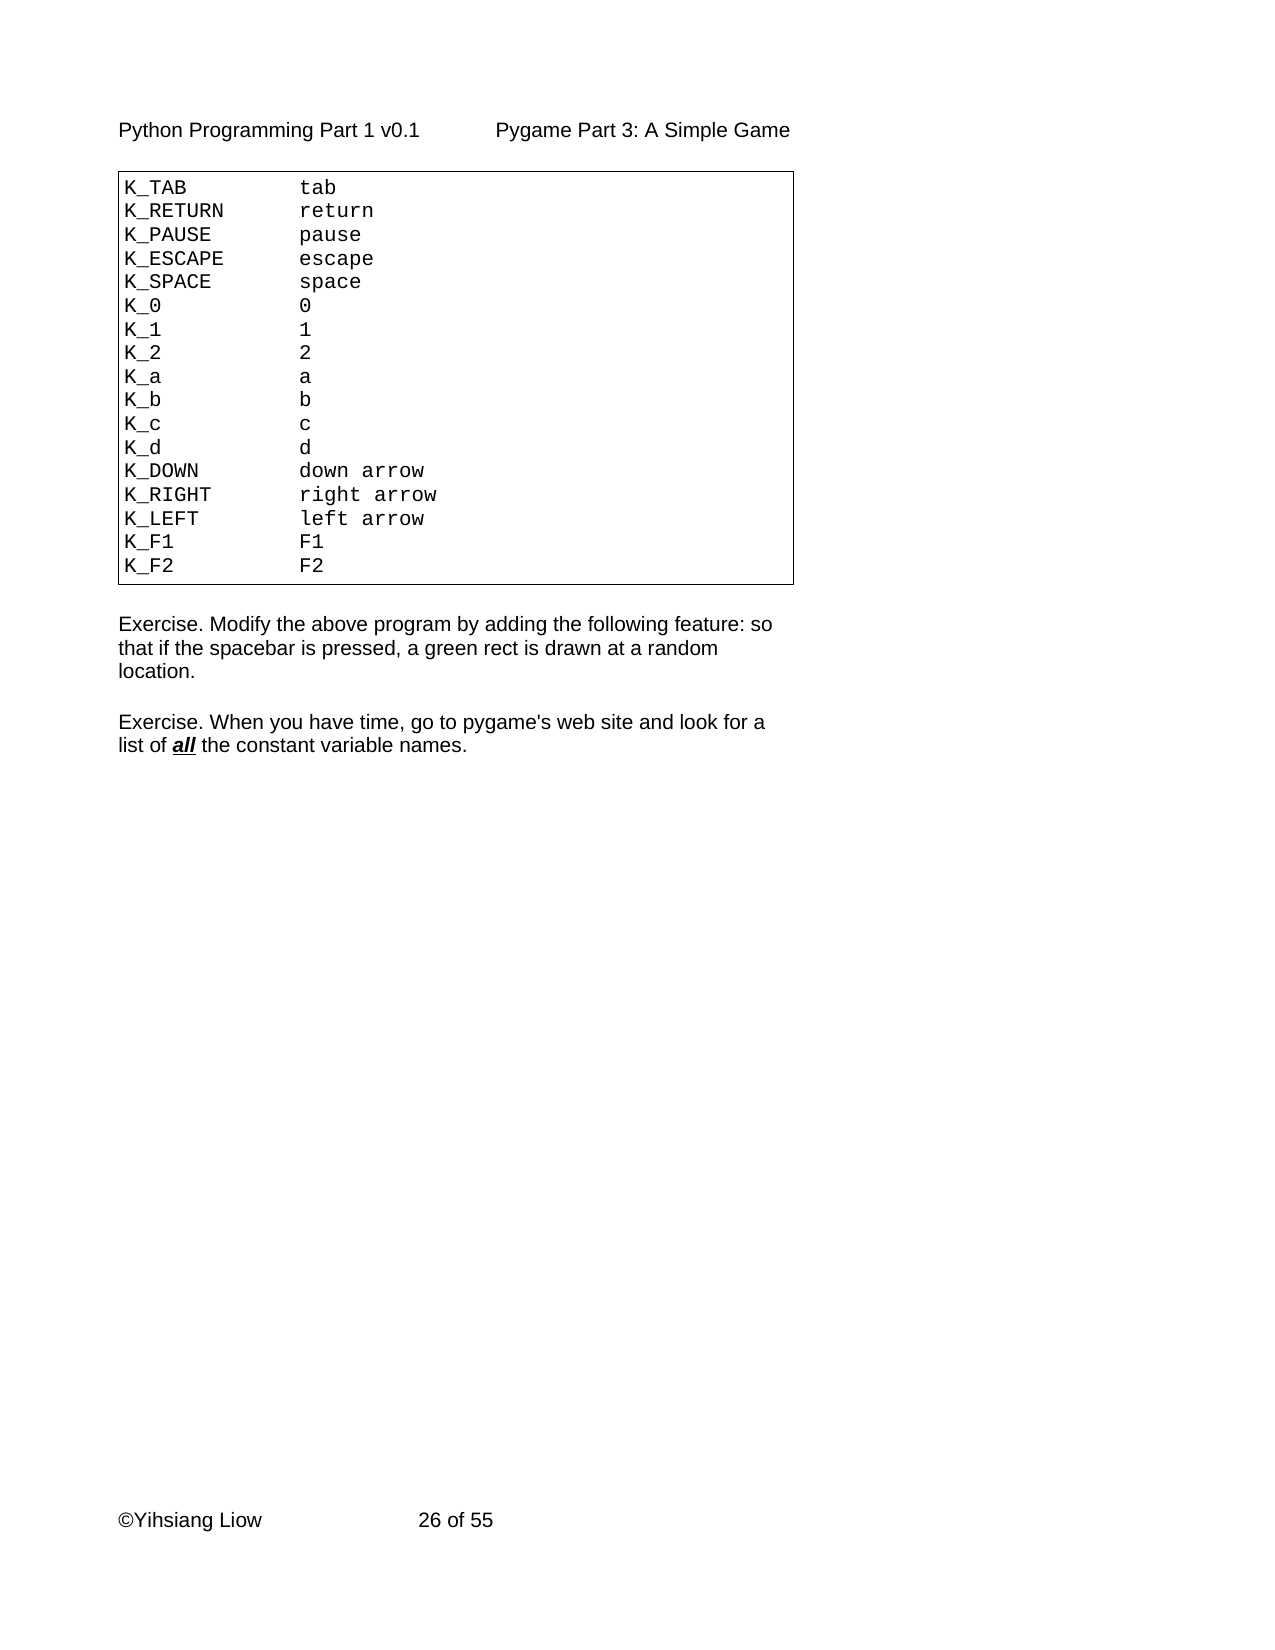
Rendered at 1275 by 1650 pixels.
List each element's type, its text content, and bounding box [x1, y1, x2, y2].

text Exercise. When you have time, go to pygame's web site and look for a list of all the constant variable names. [118, 711, 793, 757]
text Exercise. Modify the above program by adding the following feature: so that if the spacebar is pressed, a green rect is drawn at a random location. [118, 613, 793, 682]
table_header K_TAB tab K_RETURN return K_PAUSE pause K_ESCAPE escape K_SPACE space K_0 0 K_1 1 K_2 2 K_a a K_b b K_c c K_d d K_DOWN down arrow K_RIGHT right arrow K_LEFT left arrow K_F1 F1 K_F2 F2 [119, 172, 793, 584]
